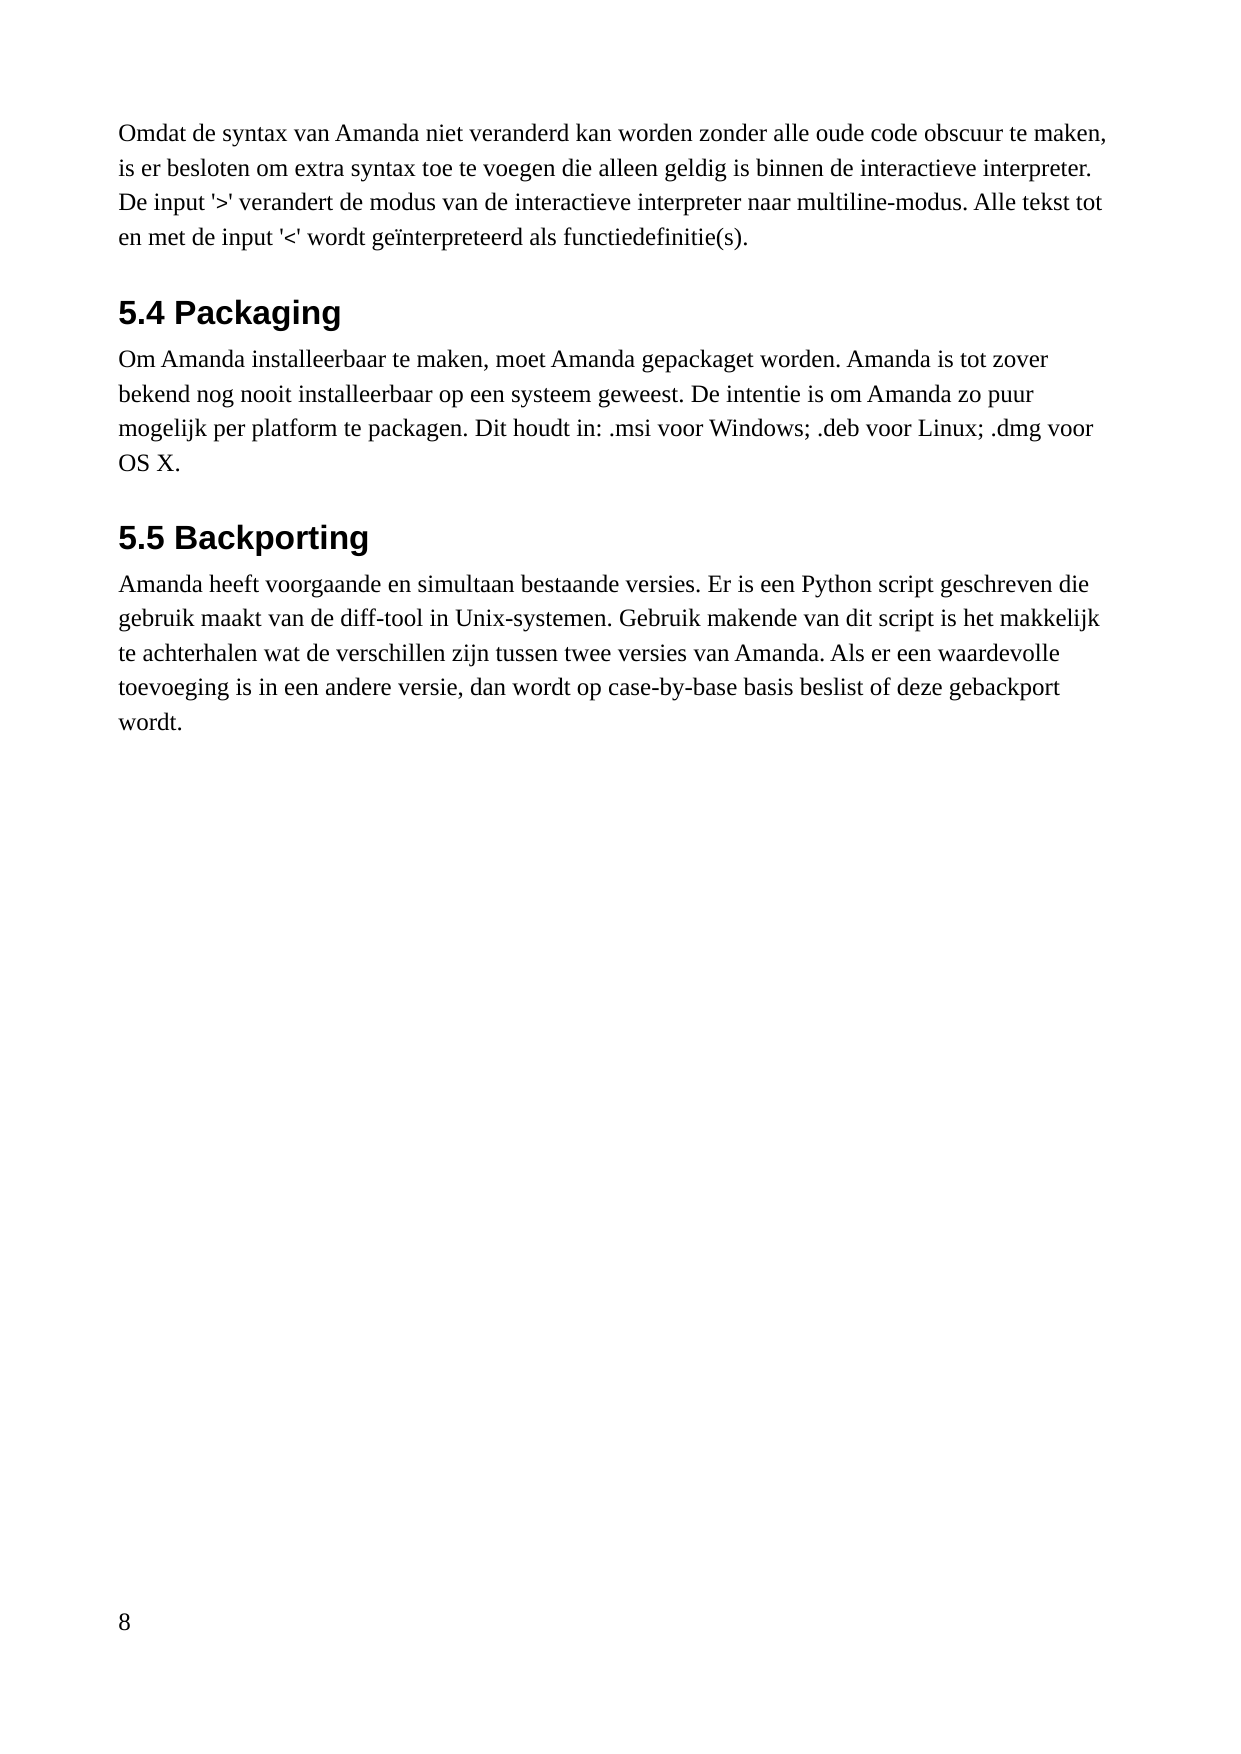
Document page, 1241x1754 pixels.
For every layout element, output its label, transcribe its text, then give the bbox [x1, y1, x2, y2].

text Om Amanda installeerbaar te maken, moet Amanda gepackaget worden. Amanda is tot zover bekend nog nooit installeerbaar op een systeem geweest. De intentie is om Amanda zo puur mogelijk per platform te packagen. Dit houdt in: .msi voor Windows; .deb voor Linux; .dmg voor OS X. [118, 344, 1122, 477]
text Amanda heeft voorgaande en simultaan bestaande versies. Er is een Python script geschreven die gebruik maakt van de diff-tool in Unix-systemen. Gebruik makende van dit script is het makkelijk te achterhalen wat de verschillen zijn tussen twee versies van Amanda. Als er een waardevolle toevoeging is in een andere versie, dan wordt op case-by-base basis beslist of deze gebackport wordt. [118, 569, 1122, 736]
subtitle 5.4 Packaging [118, 293, 1122, 332]
subtitle 5.5 Backporting [118, 518, 1122, 556]
text Omdat de syntax van Amanda niet veranderd kan worden zonder alle oude code obscuur te maken, is er besloten om extra syntax toe te voegen die alleen geldig is binnen de interactieve interpreter. De input '>' verandert de modus van de interactieve interpreter naar multiline-modus. Alle tekst tot en met de input '<' wordt geïnterpreteerd als functiedefinitie(s). [118, 118, 1122, 252]
